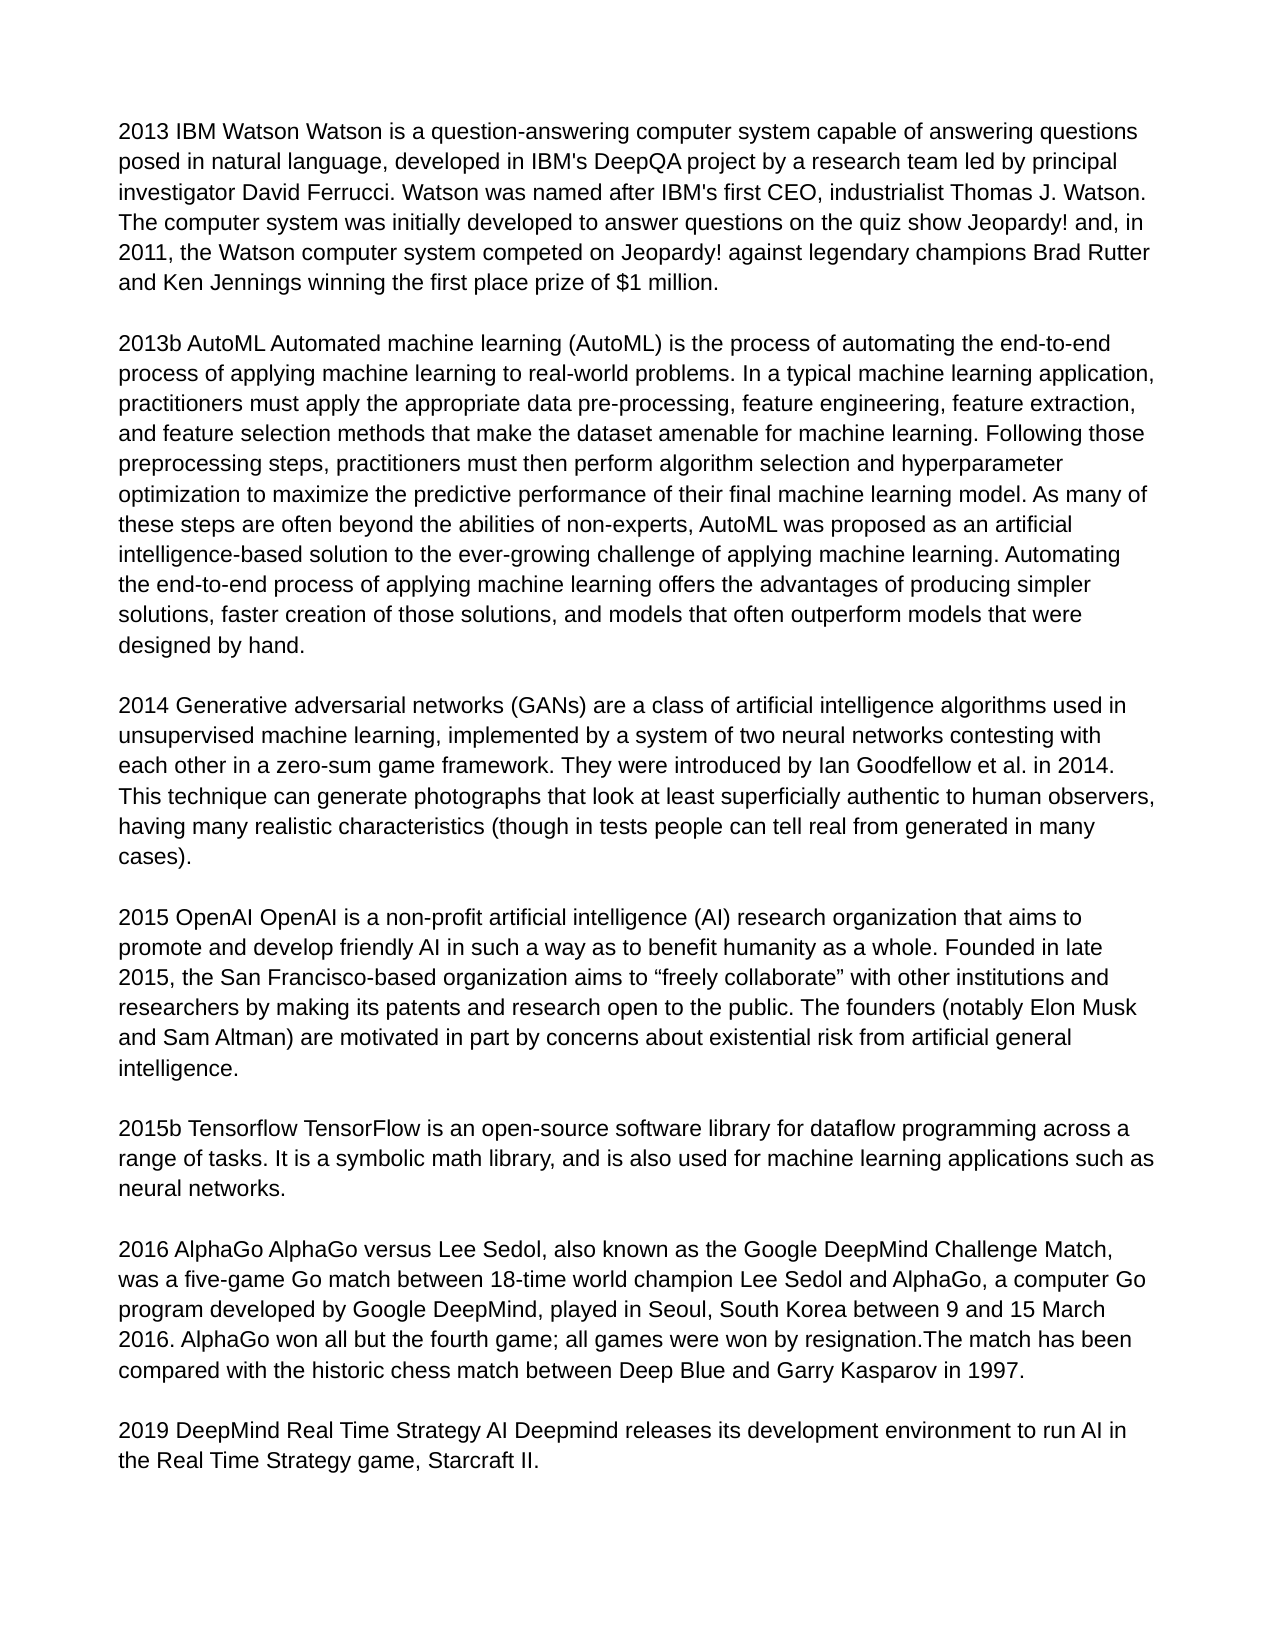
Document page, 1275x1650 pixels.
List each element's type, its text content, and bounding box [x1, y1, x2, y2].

text 23 January 1952 - Turing's house was burgled leading to an investigation into his homosexuality: Turing's conviction led to the removal of his security clearance and barred him from continuing with his cryptographic consultancy for the Government Communications Headquarters (GCHQ), the British signals intelligence agency that had evolved from GC&CS in 1946 (though he kept his academic job). He was denied entry into the United States after his conviction in 1952, but was free to visit other European countries. Turing was never accused of espionage but, in common with all who had worked at Bletchley Park, he was prevented by the Official Secrets Act from discussing his war work.[130] 8 June 1954, Turing's housekeeper found him dead. He had died the previous day. A post-mortem examination established that the cause of death was cyanide poisoning.[131] When his body was discovered, an apple lay half-eaten beside his bed, and although the apple was not tested for cyanide,[132] it was speculated that this was the means by which a fatal dose was consumed. 1956 McCarthy convinced Minsky, Claude Shannon, and Nathaniel Rochester to help him bring together U.S. researchers interested in automata theory, neural nets, and the study of intelligence. They organized a two-month workshop at Dartmouth in the summer of 1956. The proposal states:10 We propose that a 2 month, 10 man study of artificial intelligence be carried out during the summer of 1956 at Dartmouth College in Hanover, New Hampshire. The study is to proceed on the basis of the conjecture that every aspect of learning or any other feature of intelligence can in principle be so precisely described that a machine can be made to simulate it. An attempt will be made to find how to make machines use language, form abstractions and concepts, solve kinds of problems now reserved for humans, and improve themselves. We think that a significant advance can be made in one or more of these problems if a carefully selected group of scientists work on it together for a summer. There were 10 attendees in all, including Trenchard More from Princeton, Arthur Samuel from IBM, and Ray Solomonoff and Oliver Selfridge from MIT. Two researchers from Carnegie Tech,11 Allen Newell and Herbert Simon, rather stole the show. Although the others had ideas and in some cases programs for particular applications such as checkers, Newell and Simon already had a reasoning program, the Logic Theorist (LT), about which Simon claimed, “We have invented a computer program capable of thinking non-numerically, and thereby solved the venerable mind–body problem.”12 Soon after the workshop, the program was able to prove most of the theorems in Chapter 2 of Russell and Whitehead’s Principia Mathematica.RussellwasreportedlydelightedwhenSimon showed him that the program had come up with a proof for one theorem that was shorter than the one in Principia.TheeditorsoftheJournal of Symbolic Logic were less impressed; they rejected a paper coauthored by Newell, Simon, and Logic Theorist. (Russell and Norvig, 17-18) 1956 At IBM, Nathaniel Rochester and his colleagues produced some of the first AI programs. Herbert Gelernter (1959) constructed the Geometry Theorem Prover, which was able to prove theorems that many students of mathematics would find quite tricky. Starting in 1952, Arthur Samuel wrote a series of programs for checkers (draughts) that eventually learned to play at a strong amateur level (Russell and Norvig, 18) 1957 The work of Richard Bellman (1957) formalized a class of sequential decision problems called Markov decision processes, (Russell and Norvig, 10) 1958 John McCarthy moved from Dartmouth to MIT and there made three crucial contributions in one historic year: 1958. In MIT AI Lab Memo No.1, McCarthydefined the high-level language Lisp,whichwastobecomethedominantAIprogramminglanguageforthenext30 years. With Lisp, McCarthy had the tool he needed, but access to scarce and expensive computing resources was also a serious problem. In response, he and others at MIT invented time sharing. Also in 1958, McCarthy published a paper entitled Programs with Common Sense, in which he described the Advice Taker, a hypothetical program that can be seen as the first complete AI system. Like the Logic Theorist and Geometry Theorem Prover, McCarthy’s program was designed to use knowledge to search for solutions to problems. But unlike the others, it was to embody general knowledge of the world. For example, he showed how some simple axioms would enable the program to generate a plan to drive to the airport. The program was also designed to accept new axioms in the normal course of operation, thereby allowing it to achieve competence in new areas without being reprogrammed.TheAdvice Taker thus embodied the central principles of knowledge representation and reasoning: that it is useful to have a formal, explicit representation of the world and its workings and to be able to manipulate that representation with deductive processes. It is remarkable how much of the 1958 paper remains relevant today. (Russell and Norvig, 19) 1958b Heuristic Search- The use of heuristic information in problem solving appears in an early paper by Simon and Newell (1958), but the phrase “heuristic search” and the use of heuristic functions that estimate the distance to the goal came somewhat later (Newell and Ernst, 1965; Lin, 1965). Doran and Michie (1966) conducted extensive experimental studies of heuristic search. Although they analyzed path length and “penetrance” (the ratio of path length to the total number of nodes examined so far), they appear to have ignored the information provided by the path cost g(n). 1958c Early experiments in machine evolution (now called genetic algorithms)(Friedberg, 1958; Friedberg et al.,1959)werebasedontheundoubtedlycorrectbeliefthatby making an appropriate series of small mutations to a machine-code program, one can generate a program with good performance for any particular task. The idea, then, was to try random mutations with a selection process to preserve mutations that seemed useful. Despite thousands of hours of CPU time, almost no progress was demonstrated. Modern genetic algorithms use better representations and have shown more success. (Russell and Norvig, 21) 1959 Dijkstra directed graph search (DAGs)- The two-point shortest-path algorithm of Dijkstra (1959) is the origin of uniform-cost search. These works also introduced the idea of explored and frontier sets (closed and open lists). 1959b Stafford Beer publishes Cybernetics and Management, considered the seminal work in management cybernetics. 1960 Heinz von Foerster and the University of Illinois host a conference entitled 'Principles of Self-organization' - drawing McCulloch, von Bertalanffy, Pask, Beer, Ashby, and many others. Ross Ashby comes to Illinois to work at the BCL (ca 1960 or 1961) 1961 IBM´s 7000 series of mainframe computers are the company´s first to use transistors. At the top of the line was the Model 7030, also known as "Stretch." Nine of the computers, which featured dozens of advanced design innovations, were sold, mainly to national laboratories and major scientific users. A special version, known as HARVEST, was developed for the US National Security Agency (NSA). The knowledge and technologies developed for the Stretch project played a major role in the design, management, and manufacture of the later IBM System/360--the most successful computer family in IBM history. 1962 Atlas A joint project of England’s Manchester University, Ferranti Computers, and Plessey, Atlas comes online nine years after Manchester’s computer lab begins exploring transistor technology. Atlas was the fastest computer in the world at the time and introduced the concept of “virtual memory,” that is, using a disk or drum as an extension of main memory. System control was provided through the Atlas Supervisor, which some consider to be the first true operating system. 1963 In 1963, McCarthy started the AI lab at Stanford. His plan to use logic to build the ultimate Advice Taker was advanced by J. A. Robinson’s discovery in 1965 of the resolution method (a complete theorem-proving algorithm for first-order logic; see Chapter 9). Work at Stanford emphasized general-purpose methods for logical reasoning. Applications of logic included Cordell Green’s question-answering and planning systems (Green, 1969b) and the Shakey robotics project at the Stanford Research Institute (SRI). (Russell and Norvig, 19) 1964 First major artificial intelligence laboratories established at MIT, Stanford, SRI, and University of Edinburgh 1965 Belief State Problems The idea of transforming partially observable problems into belief-state problems originated with Astrom (1965) for the much more complex case of probabilistic uncertainty. Erdmann and Mason (1988) studied the problem of robotic manipulation without sensors, using a continuous form of belief-state search. The belief-state approach was reinvented in the context of sensorless and partially observablesearch problems by Genesereth and Nourbakhsh (1993). Additional work was done on sensorless problems in the logic-based planning community (Goldman and Boddy, 1996; Smith and Weld, 1998). This work has emphasized concise representations for belief states. Bonet and Geffner (2000) introduced the first effective heuristics for belief-state search; these were refined by Bryce et al. (2006). The incremental approach to belief-state search, in which solutions are constructed incrementally for subsets of states within each belief state, was studied in the planning literature by Kurien et al. (2002); several new incremental algorithms were introduced for nondeterministic, partially observable problems by Russell and Wolfe (2005). 1966 first launch of British Intelligence satellite. [coincidentally UDA is created in N. Ireland same year] 1966b IBM 360 System/360 is a major event in the history of computing. On April 7, IBM announced five models of System/360, spanning a 50-to-1 performance range. At the same press conference, IBM also announced 40 completely new peripherals for the new family. System/360 was aimed at both business and scientific customers and all models could run the same software, largely without modification. IBM’s initial investment of $5 billion was quickly returned as orders for the system climbed to 1,000 per month within two years. At the time IBM released the System/360, the company had just made the transition from discrete transistors to integrated circuits, and its major source of revenue began to move from punched card equipment to electronic computer systems. 1967 Zuse Cellular Automaton Zuse also suggested that the universe itself is running on a cellular automaton or similar computational structure (digital physics); in 1969, he published the book Rechnender Raum (translated into English as Calculating Space). This idea has attracted a lot of attention, since there is no physical evidence against Zuse's thesis. Edward Fredkin (1980s), Jürgen Schmidhuber (1990s), and others have expanded on it. [Perhaps, inspired by the notion that a Machine Intelligence is in operation in the psychological space, others have speculated on this, such as P.K. Dick in 1977] 1969 Minsky and Papert’s book Perceptrons (1969) proved that, although perceptrons (a simple form of neural network) could be shown to learn anything they were capable of representing, they could represent very little. In particular, a two-input perceptron (restricted to be simpler than the form Rosenblatt originally studied) could not be trained to recognize when its two inputs were different. Although their results did not apply to more complex, multilayer networks, research funding for neural-net research soon dwindled to almost nothing. Ironically, the new back-propagation learning algorithms for multilayer networks that were to cause an enormous resurgence in neural-net research in the late 1980s were actually discovered first in 1969 (Bryson and Ho, 1969). (Russell and Norvig, 22) 1969 DENDRAL was powerful because All the relevanttheoretical knowledgeto solve these problemshas been mappedoverfrom its general form in the [spectrum prediction component] (“first principles”) to efficient special forms (“cookbook recipes”). (Feigenbaum et al.,1971) (Russell and Norvig, 23) 1970 The most famous microworld was the blocks world, which consists of a set of solid blocks placed on a tabletop (or more often, a simulation of a tabletop), as shown in Figure 1.4. Atypicaltaskinthisworldistorearrangetheblocksinacertainway,usingarobothand that can pick up one block at a time. The blocks world was home to the vision project of David Huffman (1971), the vision and constraint-propagation work of David Waltz (1975), the learning theory of Patrick Winston (1970), the natural-language-understanding program of Terry Winograd (1972), and the planner of Scott Fahlman (1974). (Russell and Norvig, 20) **1971- Bidirectional search ** , which was introduced by Pohl (1971), can also be effective in some cases. 1971b Nilsson, STRIPS Stanford Research Institute Problem Solver (STRIPS) new problem solver called STRIPS that attempts to find a sequence of operators in a spcce of world models to transform a given initial world model into a model in which a given goal formula can be proven to be true. STRIPS represents a world n,~del as an arbitrary collection of first-order predicate calculus formulas and is designed to work with .models consisting of large numbers of formulas. It employs a resolution theorem prover to answer questions of particular models and uses means-ends analysis to guide it to the desired goal-satisfying model. This system was an early precursor to GOAP in Game and Simulation AI 1971b Cybersyn Stafford Beer is commissioned by the Allende government in Chile to integrate a management structure for the national economy, and the CyberSyn project is born. 1972- 'A' Search ** The A∗ algorithm, incorporating the current path cost into heuristic search, was developed by Hart, Nilsson, and Raphael (1968), with some later corrections (Hart et al., 1972). Hart developed A as part of the Shakey Robot project at Stanford Research Institute, which also developed early Planning Systems. Hart later developed the first expert system which was used for resource extraction or mining purposes. Peter Hart’s early research at SRI, with Dick Duda, led to the world’s first use of context in optical character recognition and to the development of one of the most widely used algorithms in image analysis. Their book, Pattern Classification and Scene Analysis, is the ninth most-cited reference in the field of computer science. Dechter and Pearl (1985) demonstrated the optimal efficiency of A∗.The original A∗ paper introduced the consistency condition on heuristic functions. The monotone condition was introduced by Pohl (1977) as a simpler replacement, but Pearl (1984) showed that the two were equivalent. Pohl (1977) pioneered the study of the relationship between the error in heuristic functions and the time complexity of A∗. A∗ and other state-space search algorithms are closely related to the branch-and-bound techniques that are widely used in operations research (Lawler and Wood, 1966). 1972b Stafford Beer publishes Brain of the Firm: The Managerial Cybernetics of Organization (1972) 1973 Failure to come to grips with the “combinatorial explosion” was one of the main criticisms of AI contained in the Lighthill report (Lighthill, 1973), which formed the basis for the decision by the British government to end support for AI research in all but two universities. (Oral tradition paints a somewhat different and more colorful picture, with political ambitions and personal animosities whose description is beside the point.). (Russell and Norvig, 22) 1974 Science fiction author John Brunner introduces the notion of an individual or small group affecting an entire society by exploiting networked computer systems in his novel Shockwave Rider [suggestive of automated psyops] 1975 Gordon Pask publishes his massive two-volume work on conversation theory, influential on chatbot development and natural language processing 1976 Cray Supercomputer The fastest machine of its day, The Cray-1's speed comes partly from its shape, a "C," which reduces the length of wires and thus the time signals need to travel across them. High packaging density of integrated circuits and a novel Freon cooling system also contributed to its speed. Each Cray-1 took a full year to assemble and test and cost about $10 million. Typical applications included US national defense work, including the design and simulation of nuclear weapons, and weather forecasting. 1978 Planning and Acting The unpredictability and partial observability of real environments were recognized early on in robotics projects that used planning techniques, including Shakey (Fikes et al., 1972) and FREDDY (Michie, 1974). The problems received more attention after the publication of McDermott’s (1978a) influential article, Planning and Acting 1979 Stafford Beer's The Heart of the Enterprise, outlining his Viable System Model (VSM), is published. 1982 The first successful commercial expert system, R1, began operation at the Digital Equipment Corporation (McDermott, 1982). The program helped configure orders for new computer systems; by 1986, it was saving the company an estimated $40 million a year. By 1988, DEC’s AI group had 40 expert systems deployed, with more on the way. DuPont had 100 in use and 500 in development, saving an estimated $10 million a year. Nearly every major U.S. corporation had its own AI group and was either using or investigating expert systems. (Russell and Norvig, 24) 1986 In the mid-1980s at least four different groups reinvented the back-propagation learning algorithm first found in 1969 by Bryson and Ho. The algorithm was applied to many learning problems in computer science and psychology, and the widespread dissemination of the results in the collection Parallel Distributed Processing (Rumelhart and McClelland, 1986) caused great excitement. (Russell and Norvig, 24) 1987 Connection Machine Daniel Hillis of Thinking Machines Corporation moves artificial intelligence a step forward when he develops the controversial concept of massive parallelism in the Connection Machine CM-1. The machine used up to 65,536 one-bit processors and could complete several billion operations per second. Each processor had its own small memory linked with others through a flexible network that users altered by reprogramming rather than rewiring. The machine´s system of connections and switches let processors broadcast information and requests for help to other processors in a simulation of brain-like associative recall. Using this system, the machine could work faster than any other at the time on a problem that could be parceled out among the many processors. 1988 Judea Pearl’s (1988) Probabilistic Reasoning in Intelligent Systems led to a new acceptance of probability and decision theory in AI, following a resurgence of interest epitomized by Peter Cheeseman’s (1985) article “In Defense of Probability.” The Bayesian network formalism was invented to allow efficient representation of, and rigorous reasoning with, uncertain knowledge. (Russell and Norvig, 24) 1990 Intel Touchstone Reaching 32 gigaflops (32 billion floating point operations per second), Intel’s Touchstone Delta has 512 processors operating independently, arranged in a two-dimensional communications “mesh.” Caltech researchers used this supercomputer prototype for projects such as real-time processing of satellite images, and for simulating molecular models in AIDS research. It would serve as the model for several other significant multi-processor systems that would be among the fastest in the world. 1992 Genetic Programming Interest in genetic programming was spurred by John Koza’s work (Koza, 1992, 1994), but it goes back at least to early experiments with machine code by Friedberg (1958) and with finite-state automata by Fogel et al. (1966). As with genetic algorithms, there is debate about the effectiveness of the technique. Koza et al. (1999) describe experiments in the use of genetic programming to design circuit devices. The field of genetic programming is closely related to genetic algorithms. The principal difference is that the representations that are mutated and combined are programs rather than bit strings. The programs are represented in the form of expression trees; the expressions can be in a standard language such as Lisp or can be specially designed to represent circuits, robot controllers, and so on. Crossover involves splicing together subtrees rather than substrings. This form of mutation guarantees that the offspring are well-formed expressions, which would not be the case if programs were manipulated as strings. 1994 'Vengeful' computer based tracking system deployed by British in N. Ireland. Caister a knowledge based system is used to monitor suspected IRA members, associations, movements, etc. Caister is later replaced by the automated AI system, 'Calshot' relied on machine interpretation rather then human interpretation. 1994b Stafford Beer introduces 'team syntegration' in his book Beyond Dispute: The Invention of Team Syntegrity (1994) 1994c Neuroevolution Neuroevolution, or neuro-evolution, is a form of artificial intelligence that uses evolutionary algorithms to generate artificial neural networks (ANN), parameters, topology and rules.[1] It is most commonly applied in artificial life, general game playing and evolutionary robotics. The main benefit is that neuroevolution can be applied more widely than supervised learning algorithms, which require a syllabus of correct input-output pairs. In contrast, neuroevolution requires only a measure of a network's performance at a task. For example, the outcome of a game (i.e. whether one player won or lost) can be easily measured without providing labeled examples of desired strategies. Neuroevolution can be contrasted with conventional deep learning techniques that use gradient descent on a neural network with a fixed topology. 1997 Deep Blue Deep Blue versus Garry Kasparov was a pair of six-game chess matches between world chess champion Garry Kasparov and an IBM supercomputer called Deep Blue. The first match was played in Philadelphia in 1996 and won by Kasparov. The second was played in New York City in 1997 and won by Deep Blue. The 1997 match was the first defeat of a reigning world chess champion by a computer under tournament conditions. 1998 British Intelligence deploy the AI system 'Mannequin' based on an earlier system 'Effigy' developed for fighting the insurgency in N. Ireland. Later deployed further afield such as in Bosnia. By 1996, the new culture of directed Intelligence had proliferated like some exotic plant inside a greenhouse in Bedfordshire, new home of the Defence Intelligence and Security |School. The system could run effective surveillance on an entire population and, through the use of psychological warfare (reserved, so far, for use in Bosnia), shape popular perceptions of events to suit a military strategy. It gave enormous power to those in charge of the system in Northern Ireland. (Geraghty, 1998, 132-133) 2000s Despite these successes, some influential founders of AI, including John McCarthy (2007), Marvin Minsky (2007), Nils Nilsson (1995, 2005) and Patrick Winston (Beal and Winston, 2009), have expressed discontent with the progress of AI. They think that AI should put less emphasis on creating ever-improved versions of applications that are good at a specific task, such as driving a car, playing chess, or recognizing speech. Instead, they believe AI should return to its roots of striving for, in Simon’s words, “machines that think, that learn and that create.” They call the effort human-level AI or HLAI; their first symposium was in 2004 (Minsky et al.,2004).Theeffortwillrequireverylargeknowledgebases;Hendleret al. (1995) discuss where these knowledge bases might come from. ArelatedideaisthesubfieldofArtificial General Intelligence or AGI (Goertzel and Pennachin, 2007), which held its first conference and organized the Journal of Artificial General Intelligence in 2008. AGI looks for a universal algorithm for learning and acting in any environment, and has its roots in the work of Ray Solomonoff (1964), one of the attendees of the original 1956 Dartmouth conference. Guaranteeing that what we create is really Friendly AI is also a concern (Yudkowsky, 2008; Omohundro, 2008), one we will return to in Chapter 26. (Russell and Norvig, 27) 2001 RTS Research Academic Interest in Game AI One of the seminal articles on game AI was John Laird and Michael van Lent’s article Human-Level AI’s Killer Application Interactive Computer Games published in a 2001 issue of AI Magazine. This was a significant article, because it was one of the first publications by AAAI that recognized real-time games as an excellent environment for AI research. It also helped change the mentality of academic researchers from trying to apply existing approaches to games, and instead think about building new and specialized approaches for games. https://towardsdatascience.com/a-history-of-rts-ai-research-72339bcaa3ee 2002 Earth Simulator Developed by the Japanese government to create global climate models, the Earth Simulator is a massively parallel, vector-based system that costs nearly 60 billion yen (roughly $600 million at the time). A consortium of aerospace, energy, and marine science agencies undertook the project, and the system was built by NEC around their SX-6 architecture. To protect it from earthquakes, the building housing it was built using a seismic isolation system that used rubber supports. The Earth Simulator was listed as the fastest supercomputer in the world from 2002 to 2004. 2003 GOAP in Game AI Jeff Orkin, Goal-Oriented Action Planning (aka GOAP, rhymes with soap) refers to a simplfied STRIPS-like planning architecture specifically designed for real-time control of autonomous character behavior in games. I originally implemented GOAP for F.E.A.R. while working at Monolith Productions. This A.I. architecture simultaneously powered Monolith's Condemned: Criminal Origins. (Brian Legge was responsible for the A.I. in Condemned). My GOAP implementation was inspired by conversations within the A.I. Interface Standards Committee's (AIISC) GOAP Working Group, as well as ideas from the Synthetic Characters Group's C4 agent architecture at the MIT Media Lab, and Nils Nilsson's description of STRIPS planning in his AI book. 2009 IBM Roadrunner The Roadrunner is the first computer to reach a sustained performance of 1 petaflop (one thousand trillion floating point operations per second). It used two different microprocessors: an IBM POWER XCell L8i and AMD Opteron. It was used to model the decay of the US nuclear arsenal, analyze financial data, and render 3D medical images in real-time. An offshoot of the POWER XCell8i chip was used as the main processor in the Sony PlayStation 3 game console. 2009b Jaguar Originally a Cray XT3 system, the Jaguar is a massively parallel supercomputer at Oak Ridge National Laboratory, a US science and energy research facility. The system cost more than $100 million to create and ran a variation of the Linux operating system with up to 10 petabytes of storage. The Jaguar was used to study climate science, seismology, and astrophysics applications. It was the fastest computer in the world from November 2009 to June 2010. 2010 Tianhe Supercomputer (China) With a peak speed of over a petaflop (one thousand trillion calculations per second), the Tianhe 1 (translation: Milky Way 1) is developed by the Chinese National University of Defense Technology using Intel Xeon processors combined with AMD graphic processing units (GPUs). The upgraded and faster Tianhe-1A used Intel Xeon CPUs as well, but switched to nVidia's Tesla GPUs and added more than 2,000 Fei-Tang (SPARC-based) processors. The machines were used by the Chinese Academy of Sciences to run massive solar energy simulations, as well as some of the most complex molecular studies ever undertaken. 2011 Sequoia Built by IBM using their Blue Gene/Q supercomputer architecture, the Sequoia system is the world's fastest supercomputer in 2012. Despite using 98,304 PowerPC chips, Sequoia's relatively low power usage made it unusually efficient. Scientific and defense applications included studies of human electrophysiology, nuclear weapon simulation, human genome mapping, and global climate change 2013 IBM Watson Watson is a question-answering computer system capable of answering questions posed in natural language, developed in IBM's DeepQA project by a research team led by principal investigator David Ferrucci. Watson was named after IBM's first CEO, industrialist Thomas J. Watson. The computer system was initially developed to answer questions on the quiz show Jeopardy! and, in 2011, the Watson computer system competed on Jeopardy! against legendary champions Brad Rutter and Ken Jennings winning the first place prize of $1 million. 2013b AutoML Automated machine learning (AutoML) is the process of automating the end-to-end process of applying machine learning to real-world problems. In a typical machine learning application, practitioners must apply the appropriate data pre-processing, feature engineering, feature extraction, and feature selection methods that make the dataset amenable for machine learning. Following those preprocessing steps, practitioners must then perform algorithm selection and hyperparameter optimization to maximize the predictive performance of their final machine learning model. As many of these steps are often beyond the abilities of non-experts, AutoML was proposed as an artificial intelligence-based solution to the ever-growing challenge of applying machine learning. Automating the end-to-end process of applying machine learning offers the advantages of producing simpler solutions, faster creation of those solutions, and models that often outperform models that were designed by hand. 2014 Generative adversarial networks (GANs) are a class of artificial intelligence algorithms used in unsupervised machine learning, implemented by a system of two neural networks contesting with each other in a zero-sum game framework. They were introduced by Ian Goodfellow et al. in 2014. This technique can generate photographs that look at least superficially authentic to human observers, having many realistic characteristics (though in tests people can tell real from generated in many cases). 2015 OpenAI OpenAI is a non-profit artificial intelligence (AI) research organization that aims to promote and develop friendly AI in such a way as to benefit humanity as a whole. Founded in late 2015, the San Francisco-based organization aims to “freely collaborate” with other institutions and researchers by making its patents and research open to the public. The founders (notably Elon Musk and Sam Altman) are motivated in part by concerns about existential risk from artificial general intelligence. 2015b Tensorflow TensorFlow is an open-source software library for dataflow programming across a range of tasks. It is a symbolic math library, and is also used for machine learning applications such as neural networks. 2016 AlphaGo AlphaGo versus Lee Sedol, also known as the Google DeepMind Challenge Match, was a five-game Go match between 18-time world champion Lee Sedol and AlphaGo, a computer Go program developed by Google DeepMind, played in Seoul, South Korea between 9 and 15 March 2016. AlphaGo won all but the fourth game; all games were won by resignation.The match has been compared with the historic chess match between Deep Blue and Garry Kasparov in 1997. 2019 DeepMind Real Time Strategy AI Deepmind releases its development environment to run AI in the Real Time Strategy game, Starcraft II. [118, 118, 1157, 1474]
